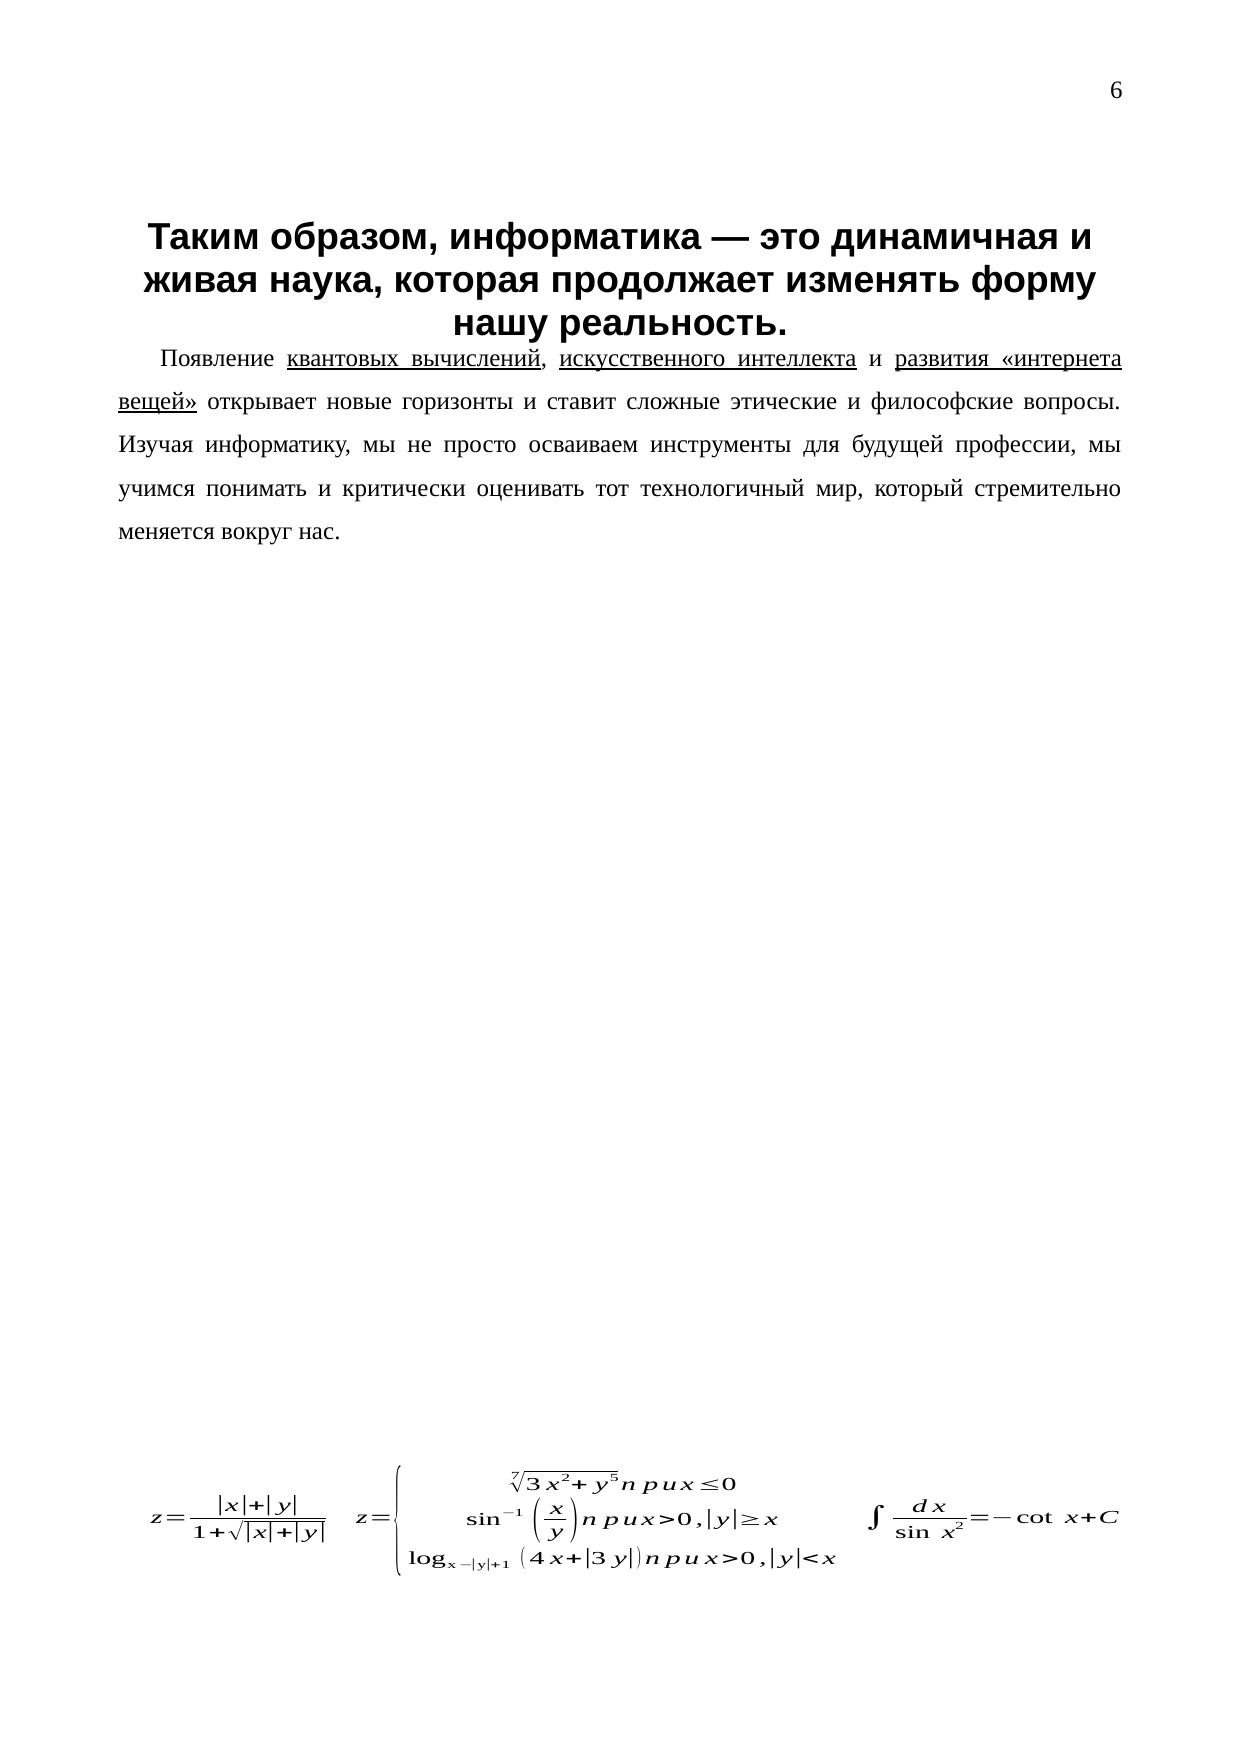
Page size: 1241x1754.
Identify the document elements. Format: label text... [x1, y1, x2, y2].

text Таким образом, информатика — это динамичная и живая наука, которая продолжает изменять форму нашу реальность. [118, 214, 1122, 343]
text Появление квантовых вычислений, искусственного интеллекта и развития «интернета вещей» открывает новые горизонты и ставит сложные этические и философские вопросы. Изучая информатику, мы не просто осваиваем инструменты для будущей профессии, мы учимся понимать и критически оценивать тот технологичный мир, который стремительно меняется вокруг нас. [118, 343, 1122, 544]
